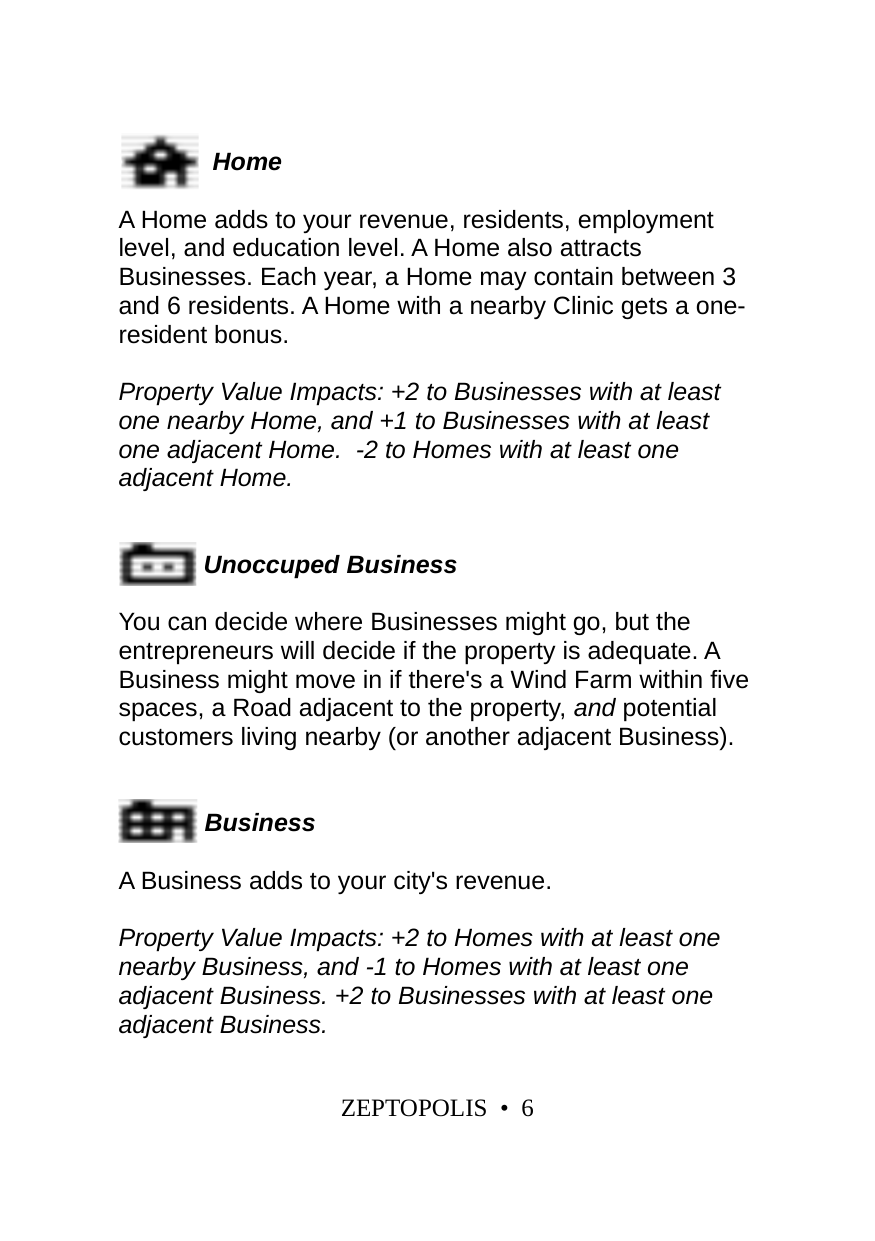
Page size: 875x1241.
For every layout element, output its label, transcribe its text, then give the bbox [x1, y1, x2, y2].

text Unoccuped Business [197, 549, 756, 578]
text You can decide where Businesses might go, but the entrepreneurs will decide if the property is adequate. A Business might move in if there's a Wind Farm within five spaces, a Road adjacent to the property, and potential customers living nearby (or another adjacent Business). [118, 607, 756, 751]
picture [119, 542, 197, 586]
text Property Value Impacts: +2 to Homes with at least one nearby Business, and -1 to Homes with at least one adjacent Business. +2 to Businesses with at least one adjacent Business. [118, 923, 756, 1038]
picture [121, 133, 199, 190]
text Property Value Impacts: +2 to Businesses with at least one nearby Home, and +1 to Businesses with at least one adjacent Home. -2 to Homes with at least one adjacent Home. [118, 377, 756, 492]
text A Home adds to your revenue, residents, employment level, and education level. A Home also attracts Businesses. Each year, a Home may contain between 3 and 6 residents. A Home with a nearby Clinic gets a one-resident bonus. [118, 204, 756, 348]
text Business [198, 808, 756, 837]
picture [118, 799, 198, 843]
text A Business adds to your city's revenue. [118, 866, 756, 894]
text Home [199, 147, 756, 176]
